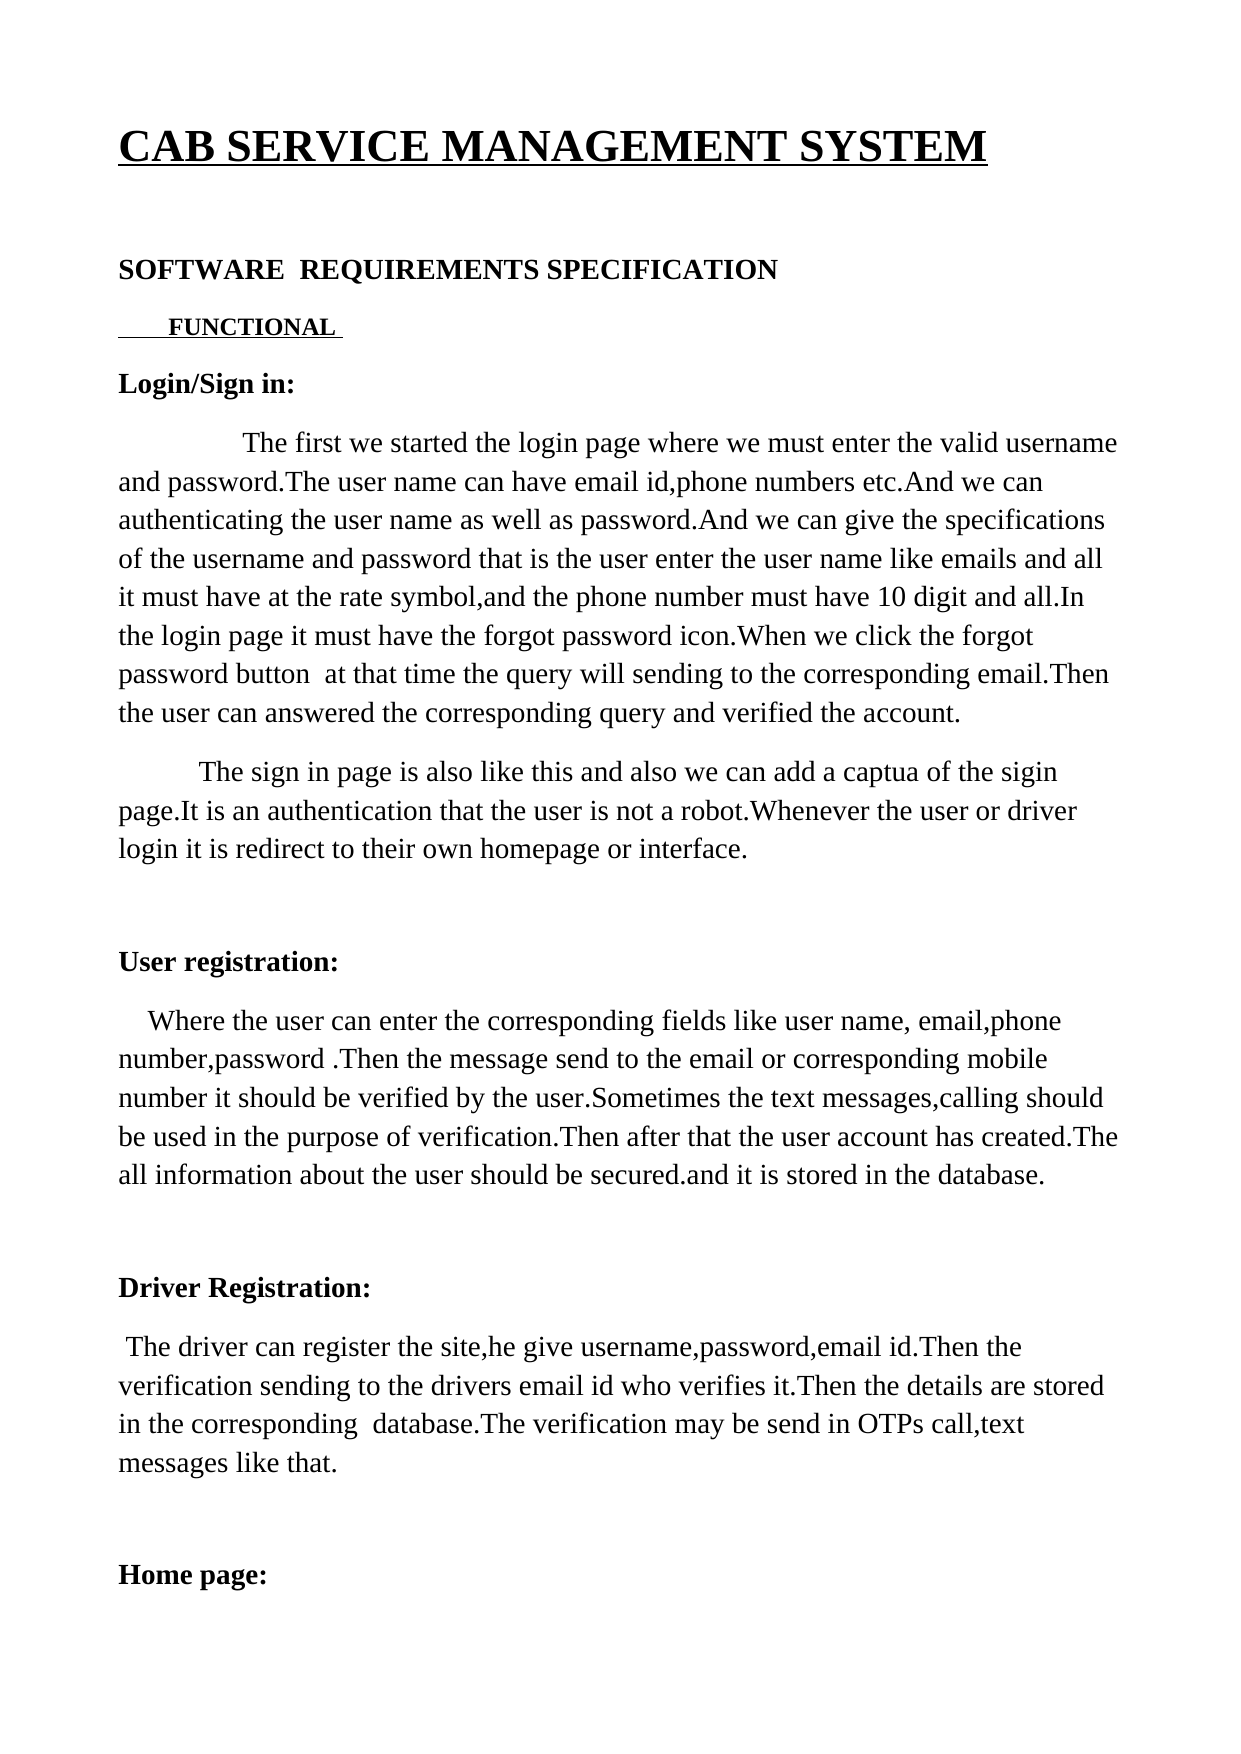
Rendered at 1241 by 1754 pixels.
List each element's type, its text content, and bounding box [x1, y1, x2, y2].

text The driver can register the site,he give username,password,email id.Then the verification sending to the drivers email id who verifies it.Then the details are stored in the corresponding database.The verification may be send in OTPs call,text messages like that. [118, 1329, 1122, 1478]
text Home page: [118, 1557, 1122, 1591]
text Login/Sign in: [118, 366, 1122, 399]
text Driver Registration: [118, 1270, 1122, 1303]
text CAB SERVICE MANAGEMENT SYSTEM [118, 118, 1122, 171]
text The first we started the login page where we must enter the valid username and password.The user name can have email id,phone numbers etc.And we can authenticating the user name as well as password.And we can give the specifications of the username and password that is the user enter the user name like emails and all it must have at the rate symbol,and the phone number must have 10 digit and all.In the login page it must have the forgot password icon.When we click the forgot password button at that time the query will sending to the corresponding email.Then the user can answered the corresponding query and verified the account. [118, 425, 1122, 728]
text SOFTWARE REQUIREMENTS SPECIFICATION [118, 252, 1122, 286]
text User registration: [118, 944, 1122, 977]
text FUNCTIONAL [118, 312, 1122, 341]
text Where the user can enter the corresponding fields like user name, email,phone number,password .Then the message send to the email or corresponding mobile number it should be verified by the user.Sometimes the text messages,calling should be used in the purpose of verification.Then after that the user account has created.The all information about the user should be secured.and it is stored in the database. [118, 1003, 1122, 1191]
text The sign in page is also like this and also we can add a captua of the sigin page.It is an authentication that the user is not a robot.Whenever the user or driver login it is redirect to their own homepage or interface. [118, 754, 1122, 865]
